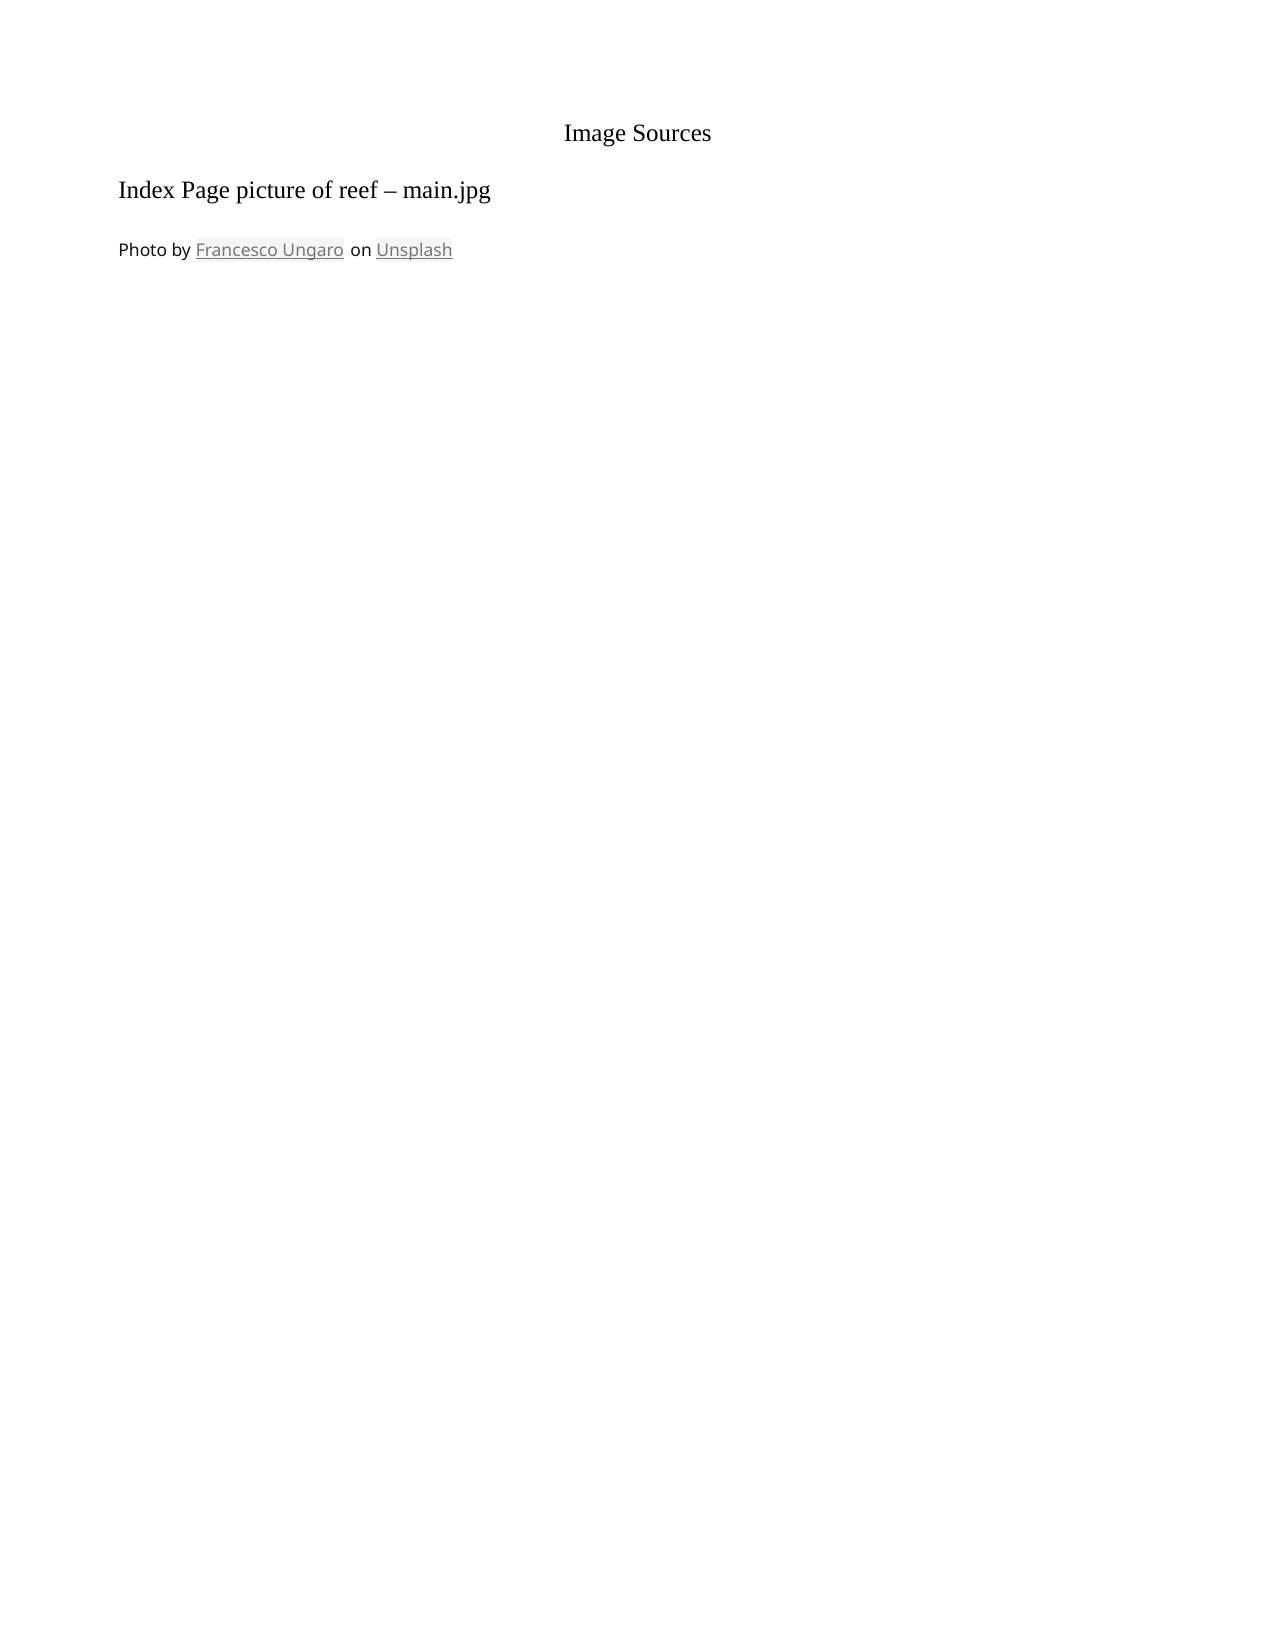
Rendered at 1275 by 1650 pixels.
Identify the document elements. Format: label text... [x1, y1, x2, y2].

text Image Sources [118, 118, 1157, 147]
text Photo by Francesco Ungaro on Unsplash [118, 233, 1157, 262]
text Index Page picture of reef – main.jpg [118, 176, 1157, 204]
